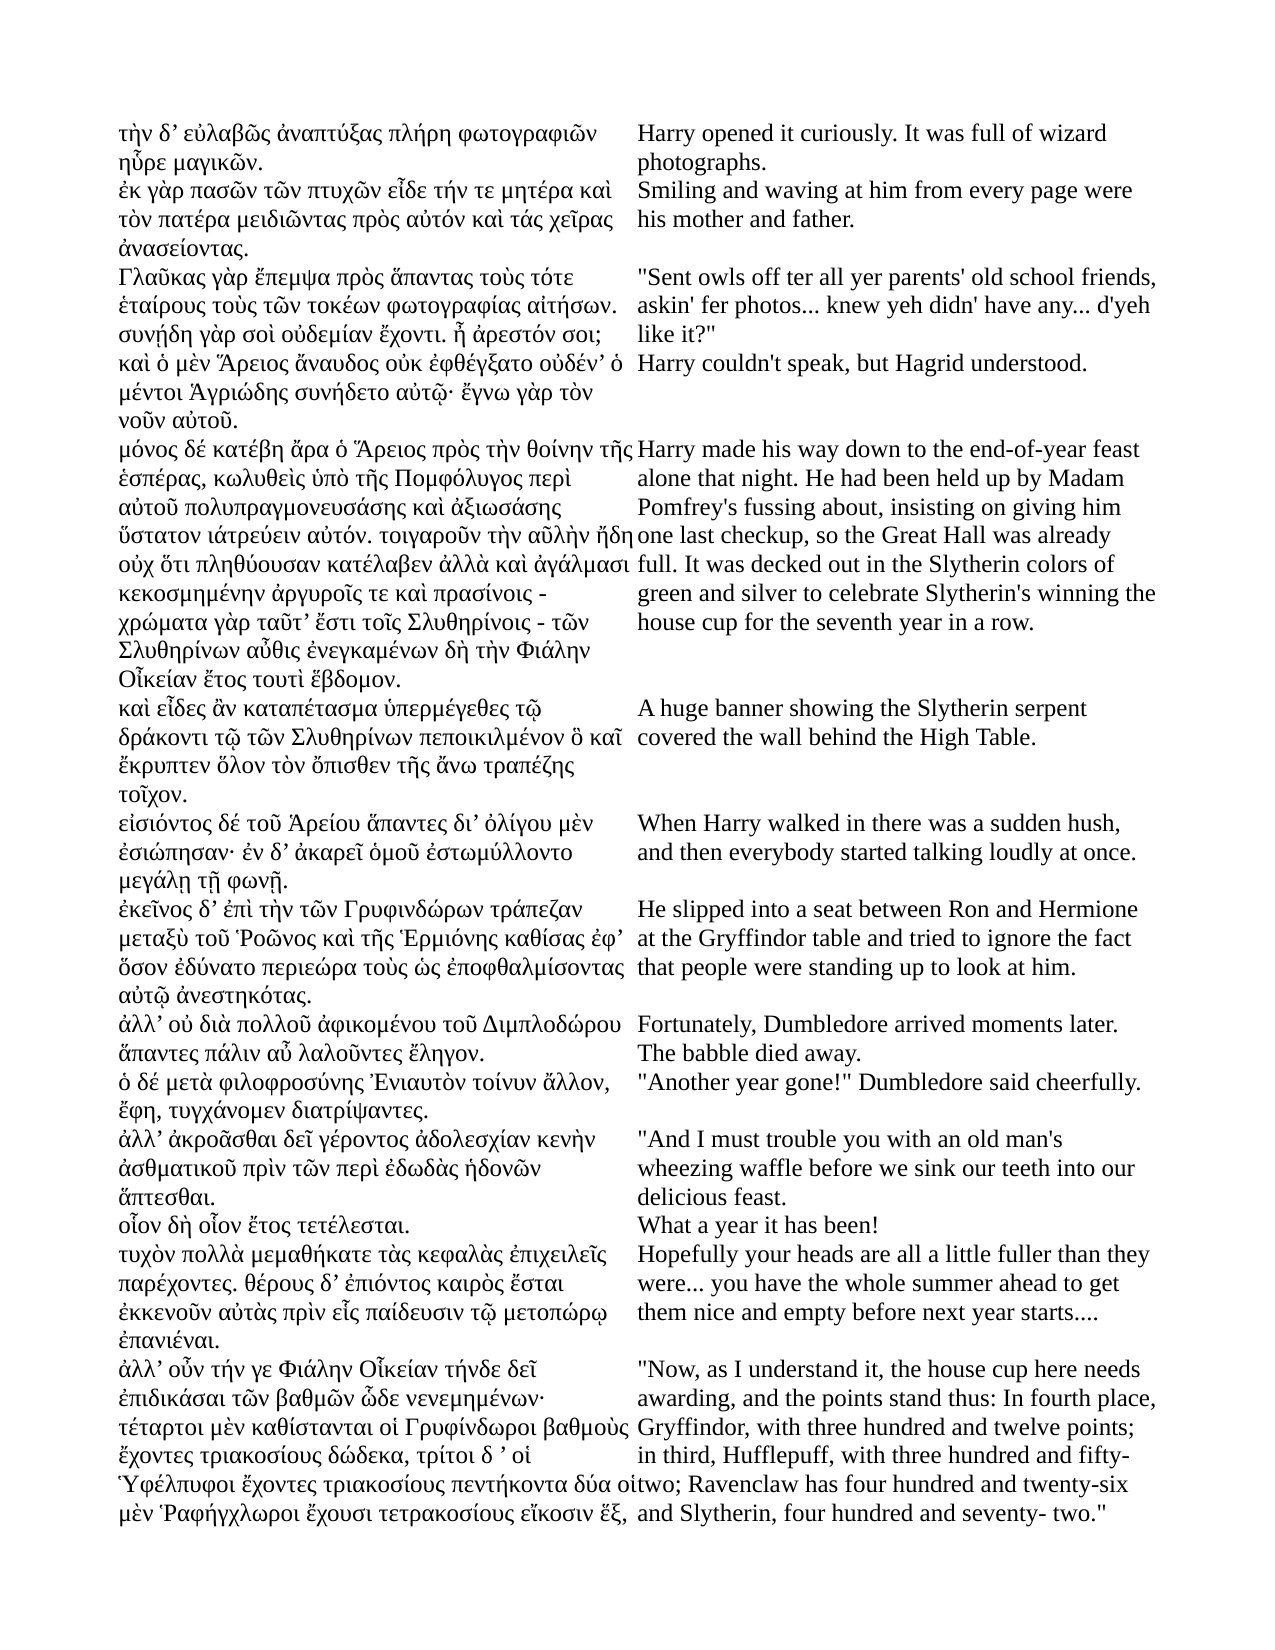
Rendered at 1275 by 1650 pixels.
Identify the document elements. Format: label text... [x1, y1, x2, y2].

table_cell What a year it has been! [637, 1211, 1157, 1239]
table_cell ὁ δέ μετὰ φιλοφροσύνης Ἐνιαυτὸν τοίνυν ἄλλον, ἔφη, τυγχάνομεν διατρίψαντες. [118, 1067, 637, 1124]
table_cell καὶ ὁ μὲν Ἅρειος ἄναυδος οὐκ ἐφθέγξατο οὐδέν’ ὁ μέντοι Ἁγριώδης συνήδετο αὐτῷ· ἔγνω γὰρ τὸν νοῦν αὐτοῦ. [118, 348, 637, 434]
table_cell εἰσιόντος δέ τοῦ Ἁρείου ἅπαντες δι’ ὀλίγου μὲν ἐσιώπησαν· ἐν δ’ ἀκαρεῖ ὁμοῦ ἐστωμύλλοντο μεγάλῃ τῇ φωνῇ. [118, 808, 637, 894]
table_cell μόνος δέ κατέβη ἄρα ὁ Ἅρειος πρὸς τὴν θοίνην τῆς ἑσπέρας, κωλυθεὶς ὑπὸ τῆς Πομφόλυγος περὶ αὐτοῦ πολυπραγμονευσάσης καὶ ἀξιωσάσης ὕστατον ιάτρεύειν αὐτόν. τοιγαροῦν τὴν αῦλὴν ἤδη οὐχ ὅτι πληθύουσαν κατέλαβεν ἀλλὰ καὶ ἀγάλμασι κεκοσμημένην ἀργυροῖς τε καὶ πρασίνοις - χρώματα γὰρ ταῦτ’ ἔστι τοῖς Σλυθηρίνοις - τῶν Σλυθηρίνων αὖθις ἐνεγκαμένων δὴ τὴν Φιάλην Οἶκείαν ἔτος τουτὶ ἕβδομον. [118, 434, 637, 693]
table_cell Harry made his way down to the end-of-year feast alone that night. He had been held up by Madam Pomfrey's fussing about, insisting on giving him one last checkup, so the Great Hall was already full. It was decked out in the Slytherin colors of green and silver to celebrate Slytherin's winning the house cup for the seventh year in a row. [637, 434, 1157, 693]
table_cell Fortunately, Dumbledore arrived moments later. The babble died away. [637, 1009, 1157, 1067]
table_cell "Now, as I understand it, the house cup here needs awarding, and the points stand thus: In fourth place, Gryffindor, with three hundred and twelve points; in third, Hufflepuff, with three hundred and fifty-two; Ravenclaw has four hundred and twenty-six and Slytherin, four hundred and seventy- two." [637, 1354, 1157, 1527]
table_cell ἐκεῖνος δ’ ἐπὶ τὴν τῶν Γρυφινδώρων τράπεζαν μεταξὺ τοῦ Ῥοῶνος καὶ τῆς Ἑρμιόνης καθίσας ἐφ’ ὅσον ἐδύνατο περιεώρα τοὺς ὡς ἐποφθαλμίσοντας αὐτῷ ἀνεστηκότας. [118, 894, 637, 1009]
table_cell "Sent owls off ter all yer parents' old school friends, askin' fer photos... knew yeh didn' have any... d'yeh like it?" [637, 262, 1157, 348]
table_cell καὶ εἶδες ἂν καταπέτασμα ὑπερμέγεθες τῷ δράκοντι τῷ τῶν Σλυθηρίνων πεποικιλμένον ὃ καῖ ἔκρυπτεν ὅλον τὸν ὄπισθεν τῆς ἄνω τραπέζης τοῖχον. [118, 693, 637, 808]
table_cell Harry couldn't speak, but Hagrid understood. [637, 348, 1157, 434]
table_cell Γλαῦκας γὰρ ἔπεμψα πρὸς ἅπαντας τοὺς τότε ἑταίρους τοὺς τῶν τοκέων φωτογραφίας αἰτήσων. συνῄδη γὰρ σοὶ οὐδεμίαν ἔχοντι. ἦ ἀρεστόν σοι; [118, 262, 637, 348]
table_cell A huge banner showing the Slytherin serpent covered the wall behind the High Table. [637, 693, 1157, 808]
table_cell ἀλλ’ οὐ διὰ πολλοῦ ἀφικομένου τοῦ Διμπλοδώρου ἅπαντες πάλιν αὖ λαλοῦντες ἔληγον. [118, 1009, 637, 1067]
table_cell τὴν δ’ εὐλαβῶς ἀναπτύξας πλήρη φωτογραφιῶν ηὗρε μαγικῶν. [118, 118, 637, 176]
table_cell οἷον δὴ οἷον ἔτος τετέλεσται. [118, 1211, 637, 1239]
table_cell ἀλλ’ οὖν τήν γε Φιάλην Οἷκείαν τήνδε δεῖ ἐπιδικάσαι τῶν βαθμῶν ὧδε νενεμημένων· τέταρτοι μὲν καθίστανται οἱ Γρυφίνδωροι βαθμοὺς ἔχοντες τριακοσίους δώδεκα, τρίτοι δ ’ οἱ Ὑφέλπυφοι ἔχοντες τριακοσίους πεντήκοντα δύα οἱ μὲν Ῥαφήγχλωροι ἔχουσι τετρακοσίους εἴκοσιν ἕξ, [118, 1354, 637, 1527]
table_cell Hopefully your heads are all a little fuller than they were... you have the whole summer ahead to get them nice and empty before next year starts.... [637, 1239, 1157, 1354]
table_cell ἀλλ’ ἀκροᾶσθαι δεῖ γέροντος ἀδολεσχίαν κενὴν ἀσθματικοῦ πρὶν τῶν περὶ ἐδωδὰς ἡδονῶν ἅπτεσθαι. [118, 1124, 637, 1211]
table_cell "And I must trouble you with an old man's wheezing waffle before we sink our teeth into our delicious feast. [637, 1124, 1157, 1211]
table_cell ἐκ γὰρ πασῶν τῶν πτυχῶν εἶδε τήν τε μητέρα καὶ τὸν πατέρα μειδιῶντας πρὸς αὐτόν καὶ τάς χεῖρας ἀνασείοντας. [118, 176, 637, 262]
table_cell "Another year gone!" Dumbledore said cheerfully. [637, 1067, 1157, 1124]
table_cell τυχὸν πολλὰ μεμαθήκατε τὰς κεφαλὰς ἐπιχειλεῖς παρέχοντες. θέρους δ’ ἐπιόντος καιρὸς ἔσται ἐκκενοῦν αὐτὰς πρὶν εἷς παίδευσιν τῷ μετοπώρῳ ἐπανιέναι. [118, 1239, 637, 1354]
table_cell When Harry walked in there was a sudden hush, and then everybody started talking loudly at once. [637, 808, 1157, 894]
table_cell He slipped into a seat between Ron and Hermione at the Gryffindor table and tried to ignore the fact that people were standing up to look at him. [637, 894, 1157, 1009]
table_cell Harry opened it curiously. It was full of wizard photographs. [637, 118, 1157, 176]
table_cell Smiling and waving at him from every page were his mother and father. [637, 176, 1157, 262]
